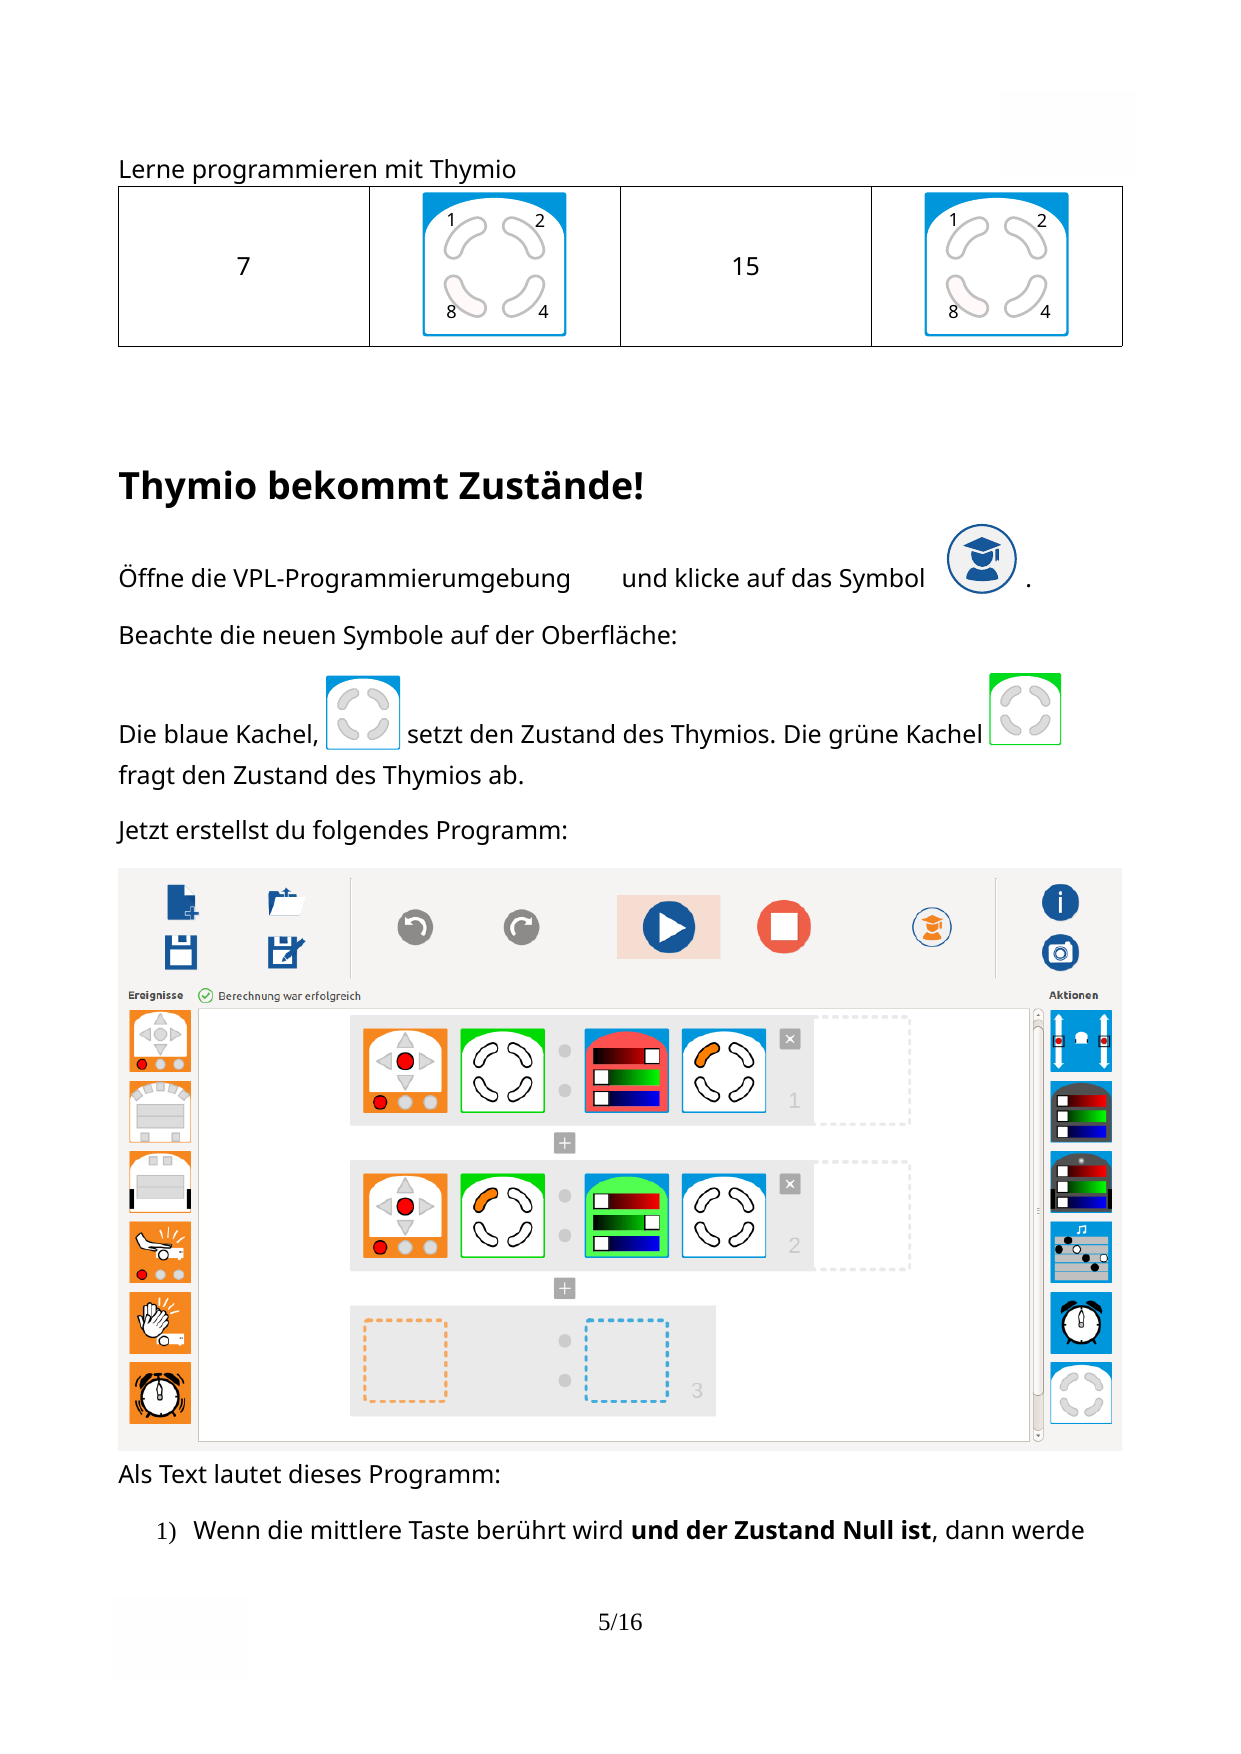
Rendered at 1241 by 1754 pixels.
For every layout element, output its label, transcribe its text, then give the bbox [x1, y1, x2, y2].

text Die blaue Kachel, setzt den Zustand des Thymios. Die grüne Kachel fragt den Zustand des Thymios ab. [118, 673, 1122, 792]
text Jetzt erstellst du folgendes Programm: [118, 813, 1122, 847]
list Wenn die mittlere Taste berührt wird und der Zustand Null ist, dann werde [156, 1513, 1122, 1547]
table_cell 15 [621, 187, 871, 346]
text Als Text lautet dieses Programm: [118, 1451, 1122, 1491]
table_cell [370, 187, 620, 346]
table_cell 7 [119, 187, 369, 346]
picture [118, 868, 1123, 1451]
text Beachte die neuen Symbole auf der Oberfläche: [118, 618, 1122, 652]
subtitle Thymio bekommt Zustände! [118, 459, 1122, 510]
picture [999, 91, 1136, 177]
table_cell [872, 187, 1122, 346]
picture [112, 1596, 249, 1682]
text Öffne die VPL-Programmierumgebung und klicke auf das Symbol . [118, 523, 1122, 596]
